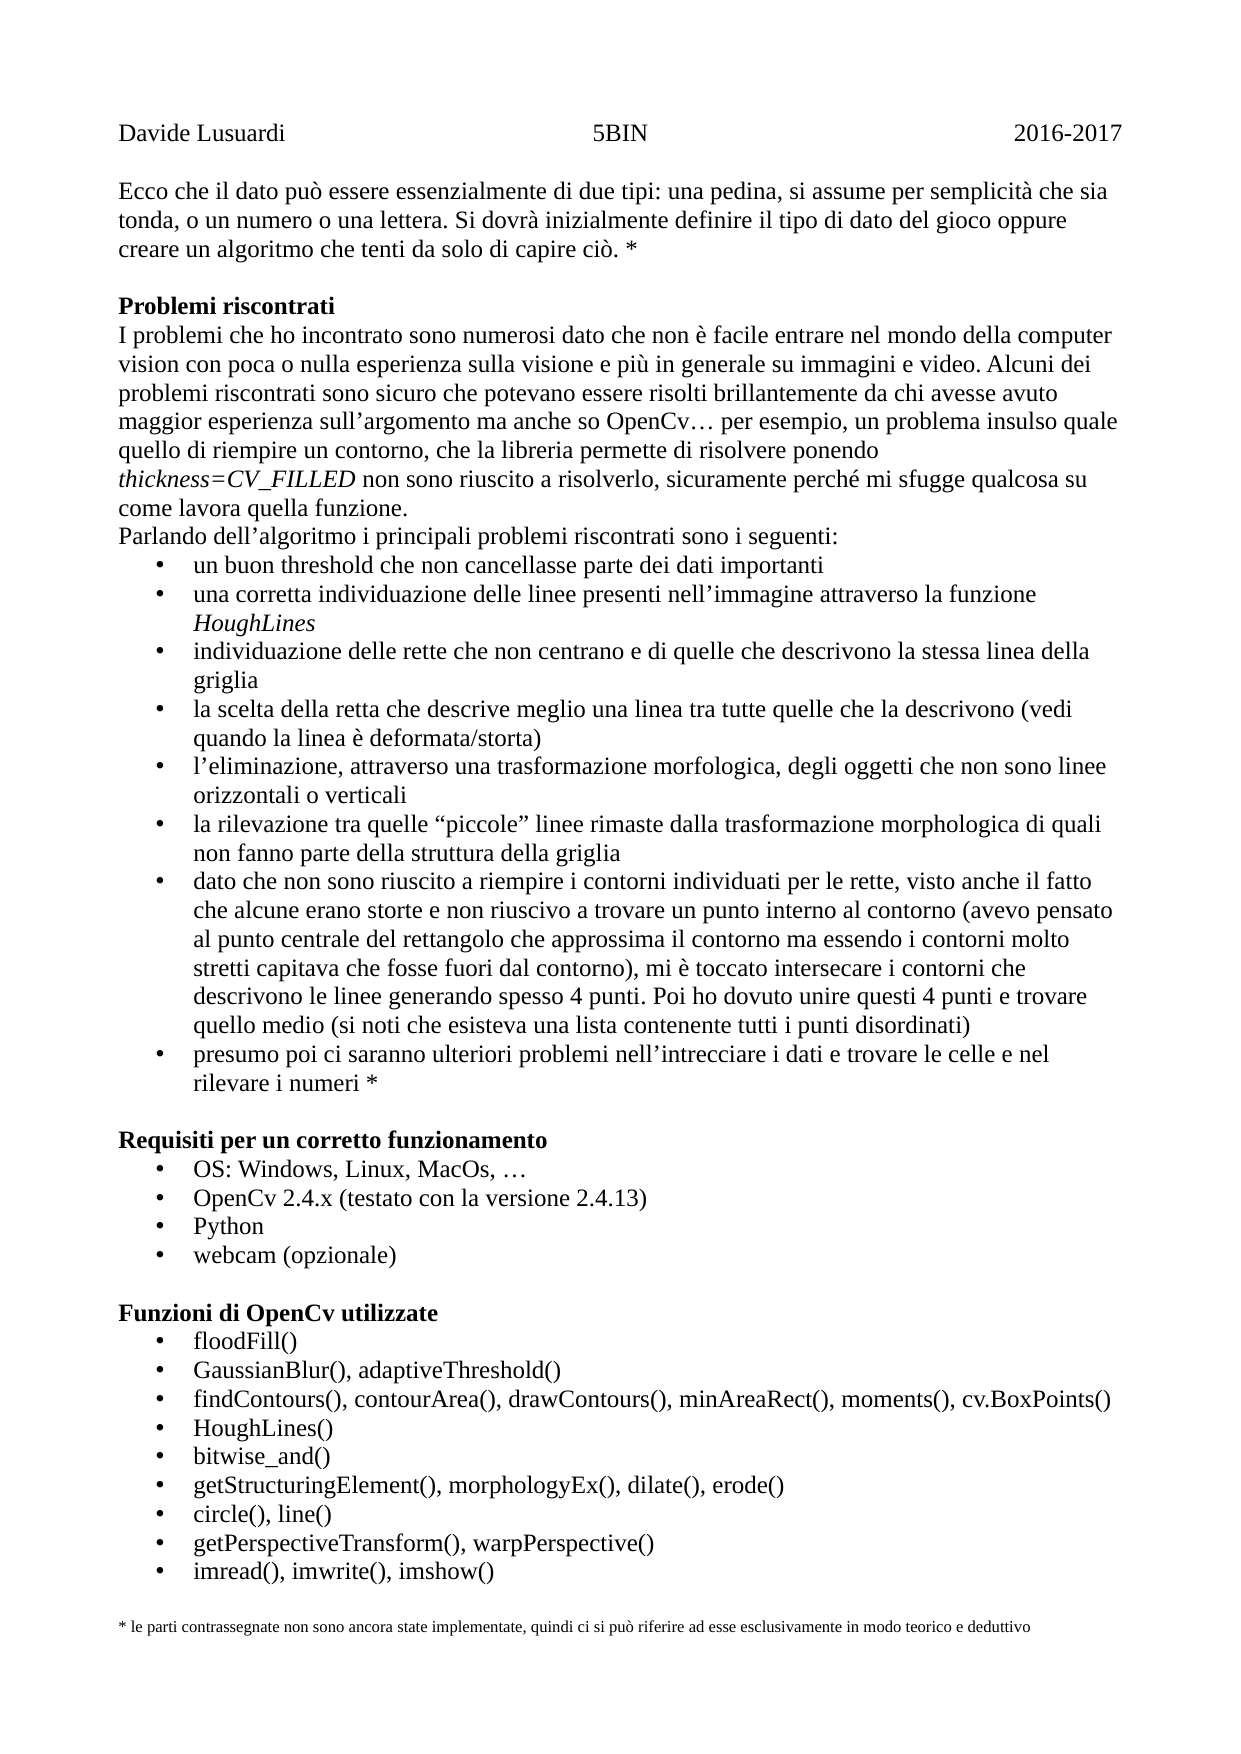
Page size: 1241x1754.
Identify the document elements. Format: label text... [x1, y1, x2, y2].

text I problemi che ho incontrato sono numerosi dato che non è facile entrare nel mondo della computer vision con poca o nulla esperienza sulla visione e più in generale su immagini e video. Alcuni dei problemi riscontrati sono sicuro che potevano essere risolti brillantemente da chi avesse avuto maggior esperienza sull’argomento ma anche so OpenCv… per esempio, un problema insulso quale quello di riempire un contorno, che la libreria permette di risolvere ponendo thickness=CV_FILLED non sono riuscito a risolverlo, sicuramente perché mi sfugge qualcosa su come lavora quella funzione. [118, 320, 1122, 521]
list Python [156, 1211, 1122, 1240]
list la scelta della retta che descrive meglio una linea tra tutte quelle che la descrivono (vedi quando la linea è deformata/storta) [156, 694, 1122, 751]
text Ecco che il dato può essere essenzialmente di due tipi: una pedina, si assume per semplicità che sia tonda, o un numero o una lettera. Si dovrà inizialmente definire il tipo di dato del gioco oppure creare un algoritmo che tenti da solo di capire ciò. * [118, 176, 1122, 263]
list imread(), imwrite(), imshow() [156, 1556, 1122, 1585]
list individuazione delle rette che non centrano e di quelle che descrivono la stessa linea della griglia [156, 636, 1122, 694]
list HoughLines() [156, 1413, 1122, 1441]
text Parlando dell’algoritmo i principali problemi riscontrati sono i seguenti: [118, 521, 1122, 550]
list bitwise_and() [156, 1441, 1122, 1470]
list presumo poi ci saranno ulteriori problemi nell’intrecciare i dati e trovare le celle e nel rilevare i numeri * [156, 1039, 1122, 1096]
list dato che non sono riuscito a riempire i contorni individuati per le rette, visto anche il fatto che alcune erano storte e non riuscivo a trovare un punto interno al contorno (avevo pensato al punto centrale del rettangolo che approssima il contorno ma essendo i contorni molto stretti capitava che fosse fuori dal contorno), mi è toccato intersecare i contorni che descrivono le linee generando spesso 4 punti. Poi ho dovuto unire questi 4 punti e trovare quello medio (si noti che esisteva una lista contenente tutti i punti disordinati) [156, 866, 1122, 1039]
text Funzioni di OpenCv utilizzate [118, 1298, 1122, 1326]
list getPerspectiveTransform(), warpPerspective() [156, 1528, 1122, 1556]
list una corretta individuazione delle linee presenti nell’immagine attraverso la funzione HoughLines [156, 579, 1122, 636]
list GaussianBlur(), adaptiveThreshold() [156, 1355, 1122, 1384]
text Problemi riscontrati [118, 291, 1122, 320]
list un buon threshold che non cancellasse parte dei dati importanti [156, 550, 1122, 579]
list floodFill() [156, 1326, 1122, 1355]
list findContours(), contourArea(), drawContours(), minAreaRect(), moments(), cv.BoxPoints() [156, 1384, 1122, 1413]
list la rilevazione tra quelle “piccole” linee rimaste dalla trasformazione morphologica di quali non fanno parte della struttura della griglia [156, 809, 1122, 866]
text Requisiti per un corretto funzionamento [118, 1125, 1122, 1154]
list getStructuringElement(), morphologyEx(), dilate(), erode() [156, 1470, 1122, 1499]
list circle(), line() [156, 1499, 1122, 1528]
list OS: Windows, Linux, MacOs, … [156, 1154, 1122, 1183]
list OpenCv 2.4.x (testato con la versione 2.4.13) [156, 1183, 1122, 1211]
list l’eliminazione, attraverso una trasformazione morfologica, degli oggetti che non sono linee orizzontali o verticali [156, 751, 1122, 809]
list webcam (opzionale) [156, 1240, 1122, 1269]
